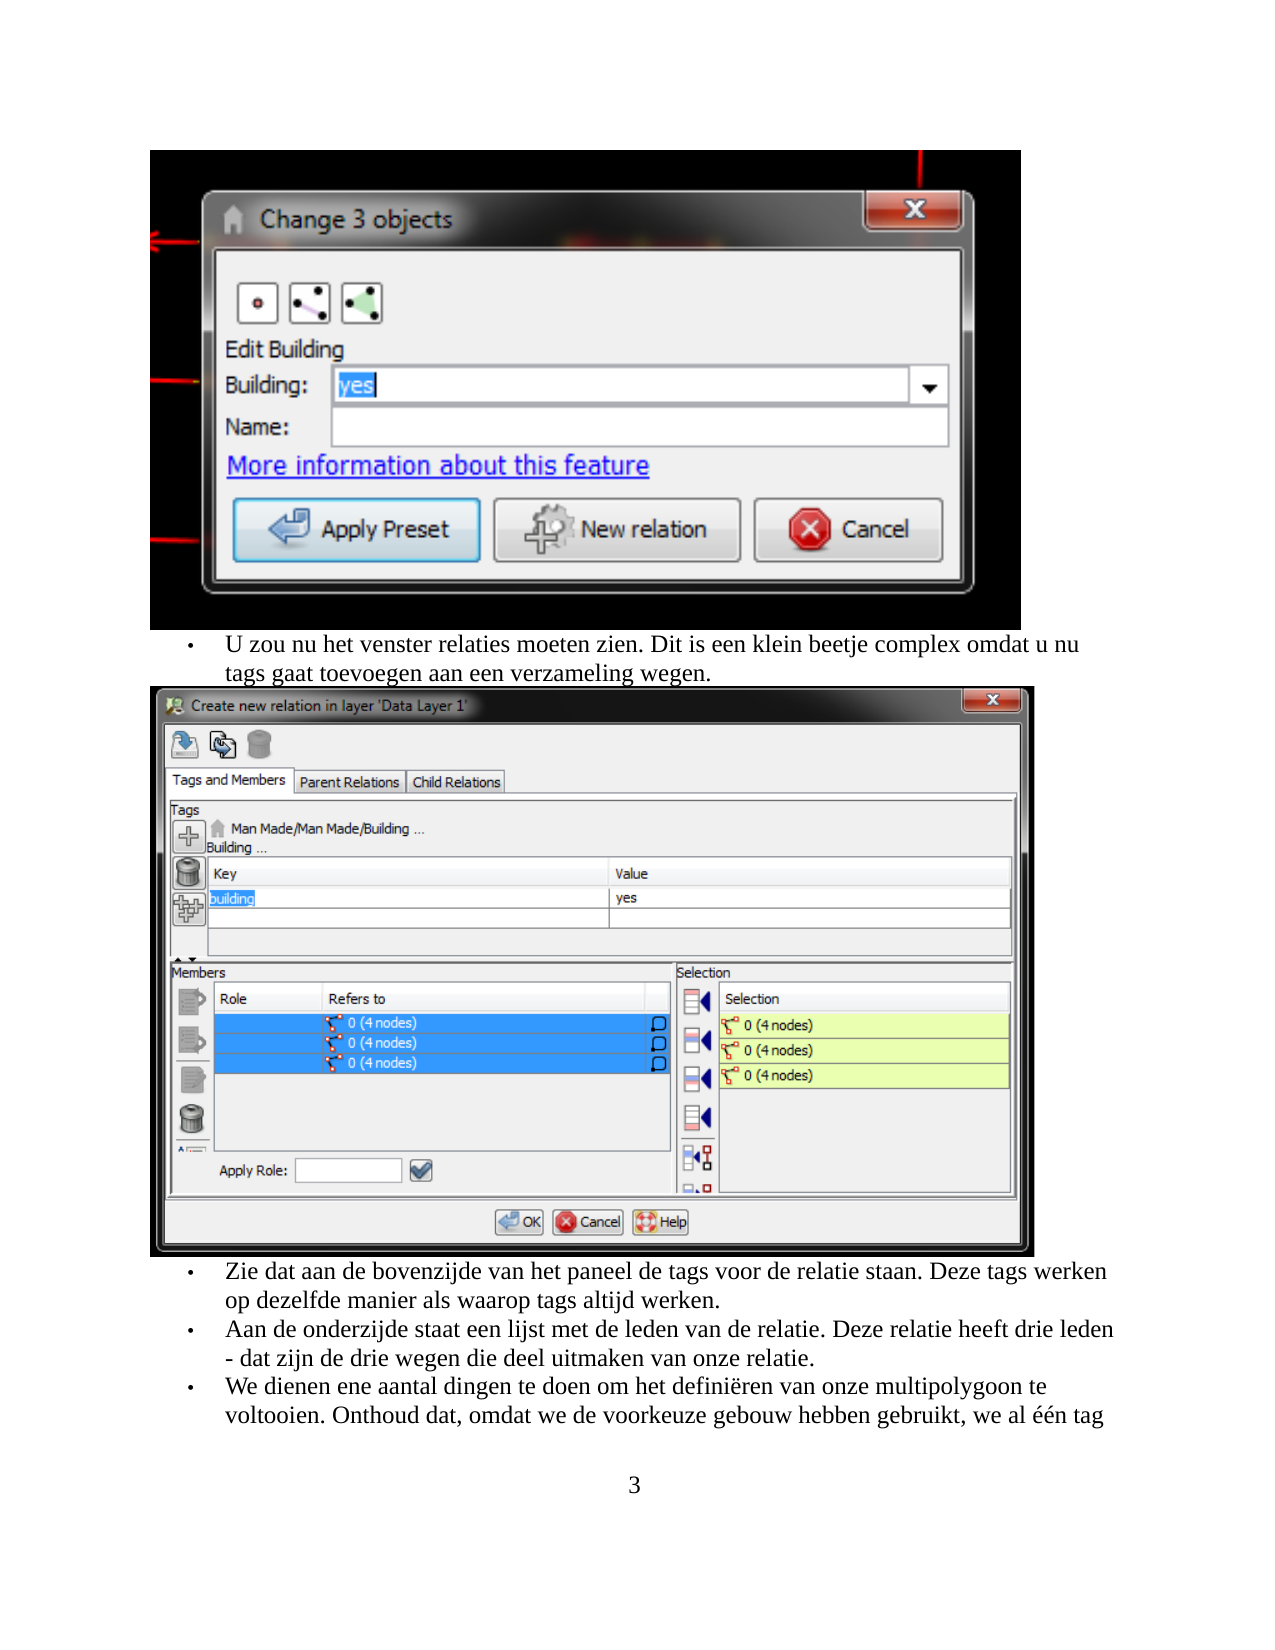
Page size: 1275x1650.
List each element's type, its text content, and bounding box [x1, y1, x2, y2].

list We dienen ene aantal dingen te doen om het definiëren van onze multipolygoon te voltooien. Onthoud dat, omdat we de voorkeuze gebouw hebben gebruikt, we al één tag voor ons hebben gedefinieerd, building=yes. We dienen nog één tag toe te voegen die het type van de relatie definieert. We moeten een tag toevoegen die aangeeft type=multipolygon. [187, 1371, 1125, 1429]
list U zou nu het venster relaties moeten zien. Dit is een klein beetje complex omdat u nu tags gaat toevoegen aan een verzameling wegen. [187, 629, 1125, 687]
picture [150, 150, 1021, 630]
list Zie dat aan de bovenzijde van het paneel de tags voor de relatie staan. Deze tags werken op dezelfde manier als waarop tags altijd werken. [187, 1256, 1125, 1314]
list Aan de onderzijde staat een lijst met de leden van de relatie. Deze relatie heeft drie leden - dat zijn de drie wegen die deel uitmaken van onze relatie. [187, 1314, 1125, 1371]
picture [150, 686, 1035, 1257]
